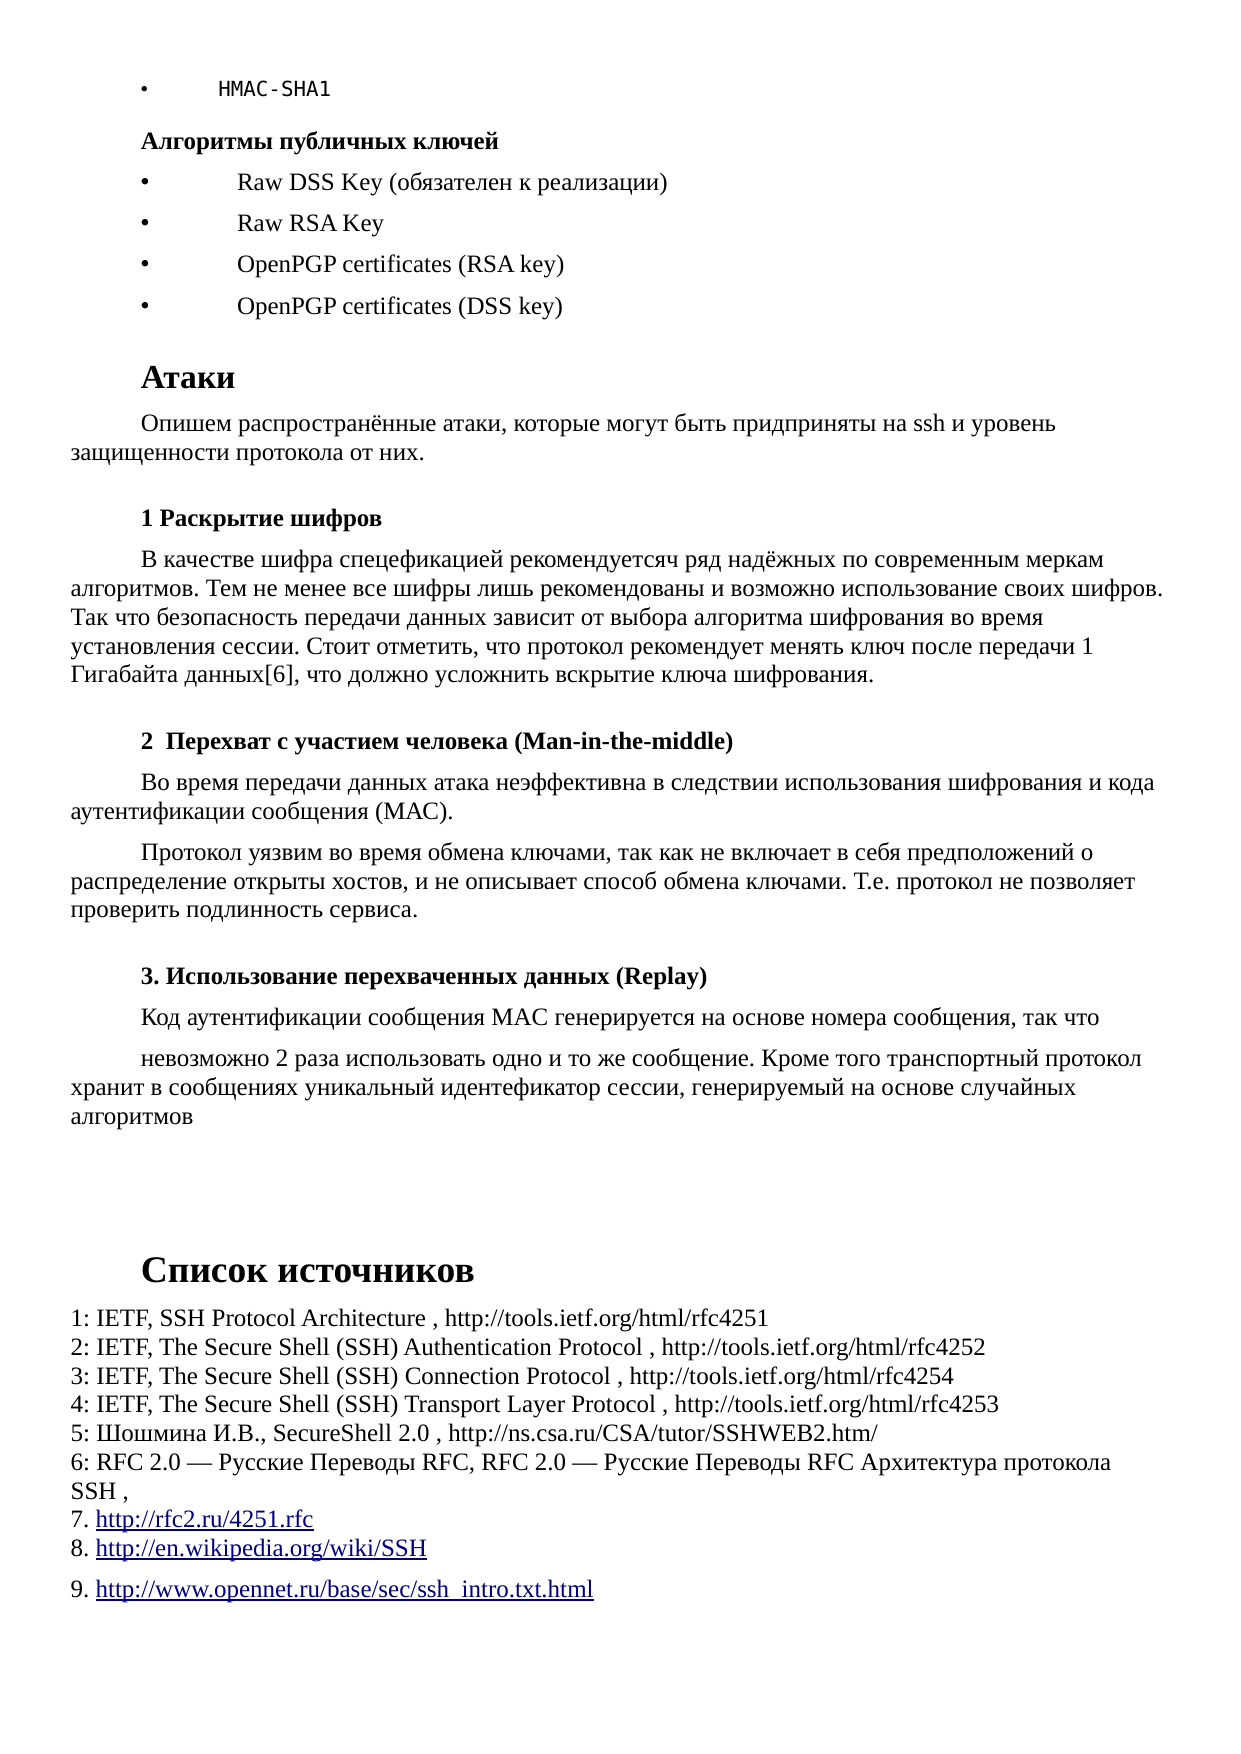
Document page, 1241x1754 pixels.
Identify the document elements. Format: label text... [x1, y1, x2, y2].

list OpenPGP certificates (DSS key) [70, 291, 1175, 319]
list Raw RSA Key [70, 208, 1175, 237]
text Код аутентификации сообщения MAC генерируется на основе номера сообщения, так что [70, 1002, 1175, 1031]
subtitle Список источников [70, 1248, 1175, 1291]
subtitle 3. Использование перехваченных данных (Replay) [70, 961, 1175, 989]
text 3: IETF, The Secure Shell (SSH) Connection Protocol , http://tools.ietf.org/html/rfc4254 [70, 1361, 1175, 1389]
text 5: Шошмина И.В., SecureShell 2.0 , http://ns.csa.ru/CSA/tutor/SSHWEB2.htm/ [70, 1418, 1175, 1447]
subtitle 2 Перехват с участием человека (Man-in-the-middle) [70, 726, 1175, 754]
text 6: RFC 2.0 — Русские Переводы RFC, RFC 2.0 — Русские Переводы RFC Архитектура протокола SSH , [70, 1447, 1175, 1504]
subtitle Атаки [70, 357, 1175, 396]
list OpenPGP certificates (RSA key) [70, 249, 1175, 278]
subtitle 1 Раскрытие шифров [70, 503, 1175, 532]
text невозможно 2 раза использовать одно и то же сообщение. Кроме того транспортный протокол хранит в сообщениях уникальный идентефикатор сессии, генерируемый на основе случайных алгоритмов [70, 1043, 1175, 1129]
text 7. http://rfc2.ru/4251.rfc [70, 1504, 1175, 1533]
text Опишем распространённые атаки, которые могут быть придприняты на ssh и уровень защищенности протокола от них. [70, 408, 1175, 466]
list Raw DSS Key (обязателен к реализации) [70, 167, 1175, 196]
text Протокол уязвим во время обмена ключами, так как не включает в себя предположений о распределение открыты хостов, и не описывает способ обмена ключами. Т.е. протокол не позволяет проверить подлинность сервиса. [70, 837, 1175, 923]
text 2: IETF, The Secure Shell (SSH) Authentication Protocol , http://tools.ietf.org/html/rfc4252 [70, 1332, 1175, 1361]
subtitle Алгоритмы публичных ключей [70, 126, 1175, 154]
text 4: IETF, The Secure Shell (SSH) Transport Layer Protocol , http://tools.ietf.org/html/rfc4253 [70, 1389, 1175, 1418]
list HMAC-SHA1 [70, 77, 1175, 101]
text 1: IETF, SSH Protocol Architecture , http://tools.ietf.org/html/rfc4251 [70, 1303, 1175, 1332]
list 8. http://en.wikipedia.org/wiki/SSH [70, 1533, 1175, 1562]
text Во время передачи данных атака неэффективна в следствии использования шифрования и кода аутентификации сообщения (МАС). [70, 767, 1175, 824]
text В качестве шифра спецефикацией рекомендуетсяч ряд надёжных по современным меркам алгоритмов. Тем не менее все шифры лишь рекомендованы и возможно использование своих шифров. Так что безопасность передачи данных зависит от выбора алгоритма шифрования во время установления сессии. Стоит отметить, что протокол рекомендует менять ключ после передачи 1 Гигабайта данных[6], что должно усложнить вскрытие ключа шифрования. [70, 544, 1175, 688]
list 9. http://www.opennet.ru/base/sec/ssh_intro.txt.html [70, 1574, 1175, 1603]
